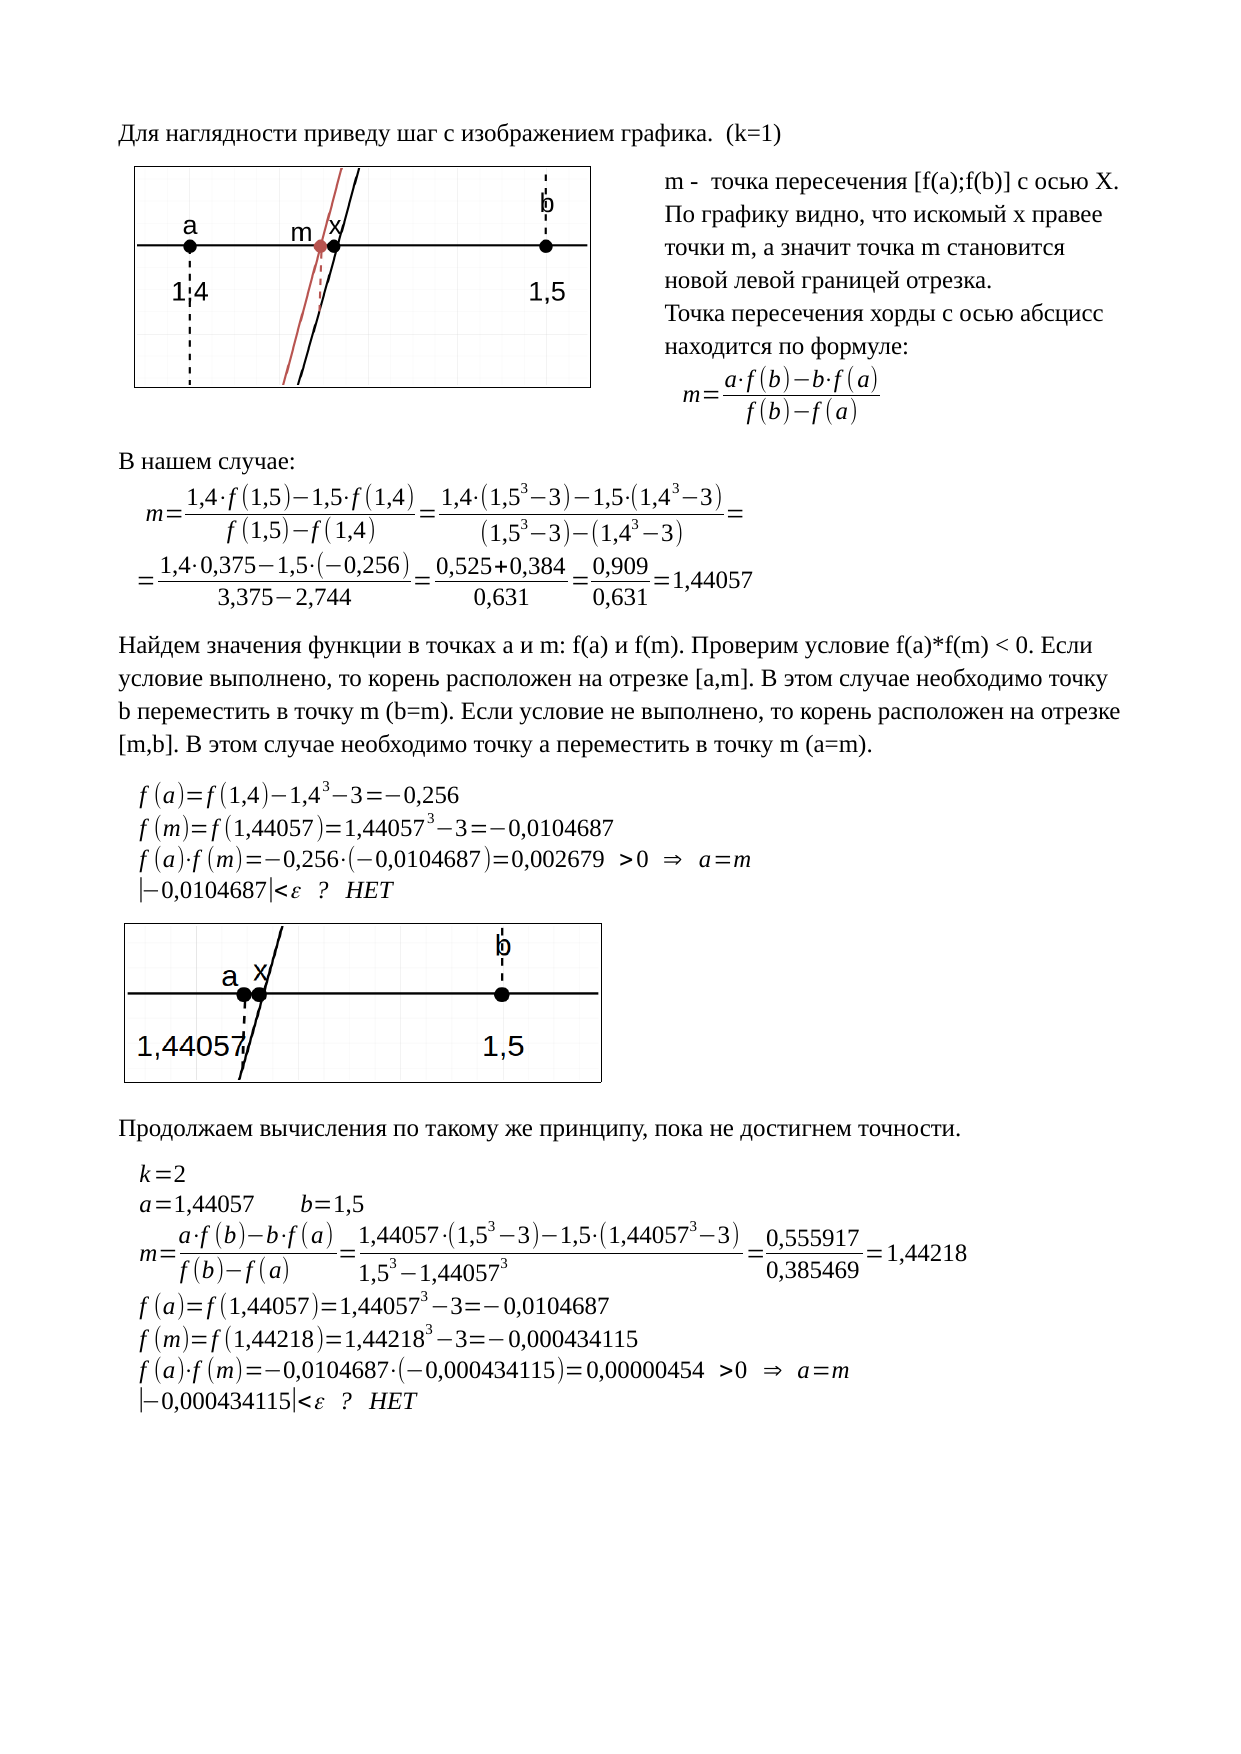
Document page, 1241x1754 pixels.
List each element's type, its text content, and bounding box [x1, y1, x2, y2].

picture [127, 926, 599, 1080]
text Продолжаем вычисления по такому же принципу, пока не достигнем точности. [118, 1113, 1122, 1142]
text В нашем случае: [118, 446, 1122, 611]
text m - точка пересечения [f(a);f(b)] с осью X. По графику видно, что искомый х правее точки m, а значит точка m становится новой левой границей отрезка. Точка пересечения хорды с осью абсцисс находится по формуле: [192, 166, 1122, 427]
picture [137, 168, 588, 385]
text Найдем значения функции в точках а и m: f(a) и f(m). Проверим условие f(a)*f(m) < 0. Если условие выполнено, то корень расположен на отрезке [а,m]. В этом случае необходимо точку b переместить в точку m (b=m). Если условие не выполнено, то корень расположен на отрезке [m,b]. В этом случае необходимо точку а переместить в точку m (а=m). [118, 630, 1122, 758]
text Для наглядности приведу шаг с изображением графика. (k=1) [118, 118, 1122, 147]
